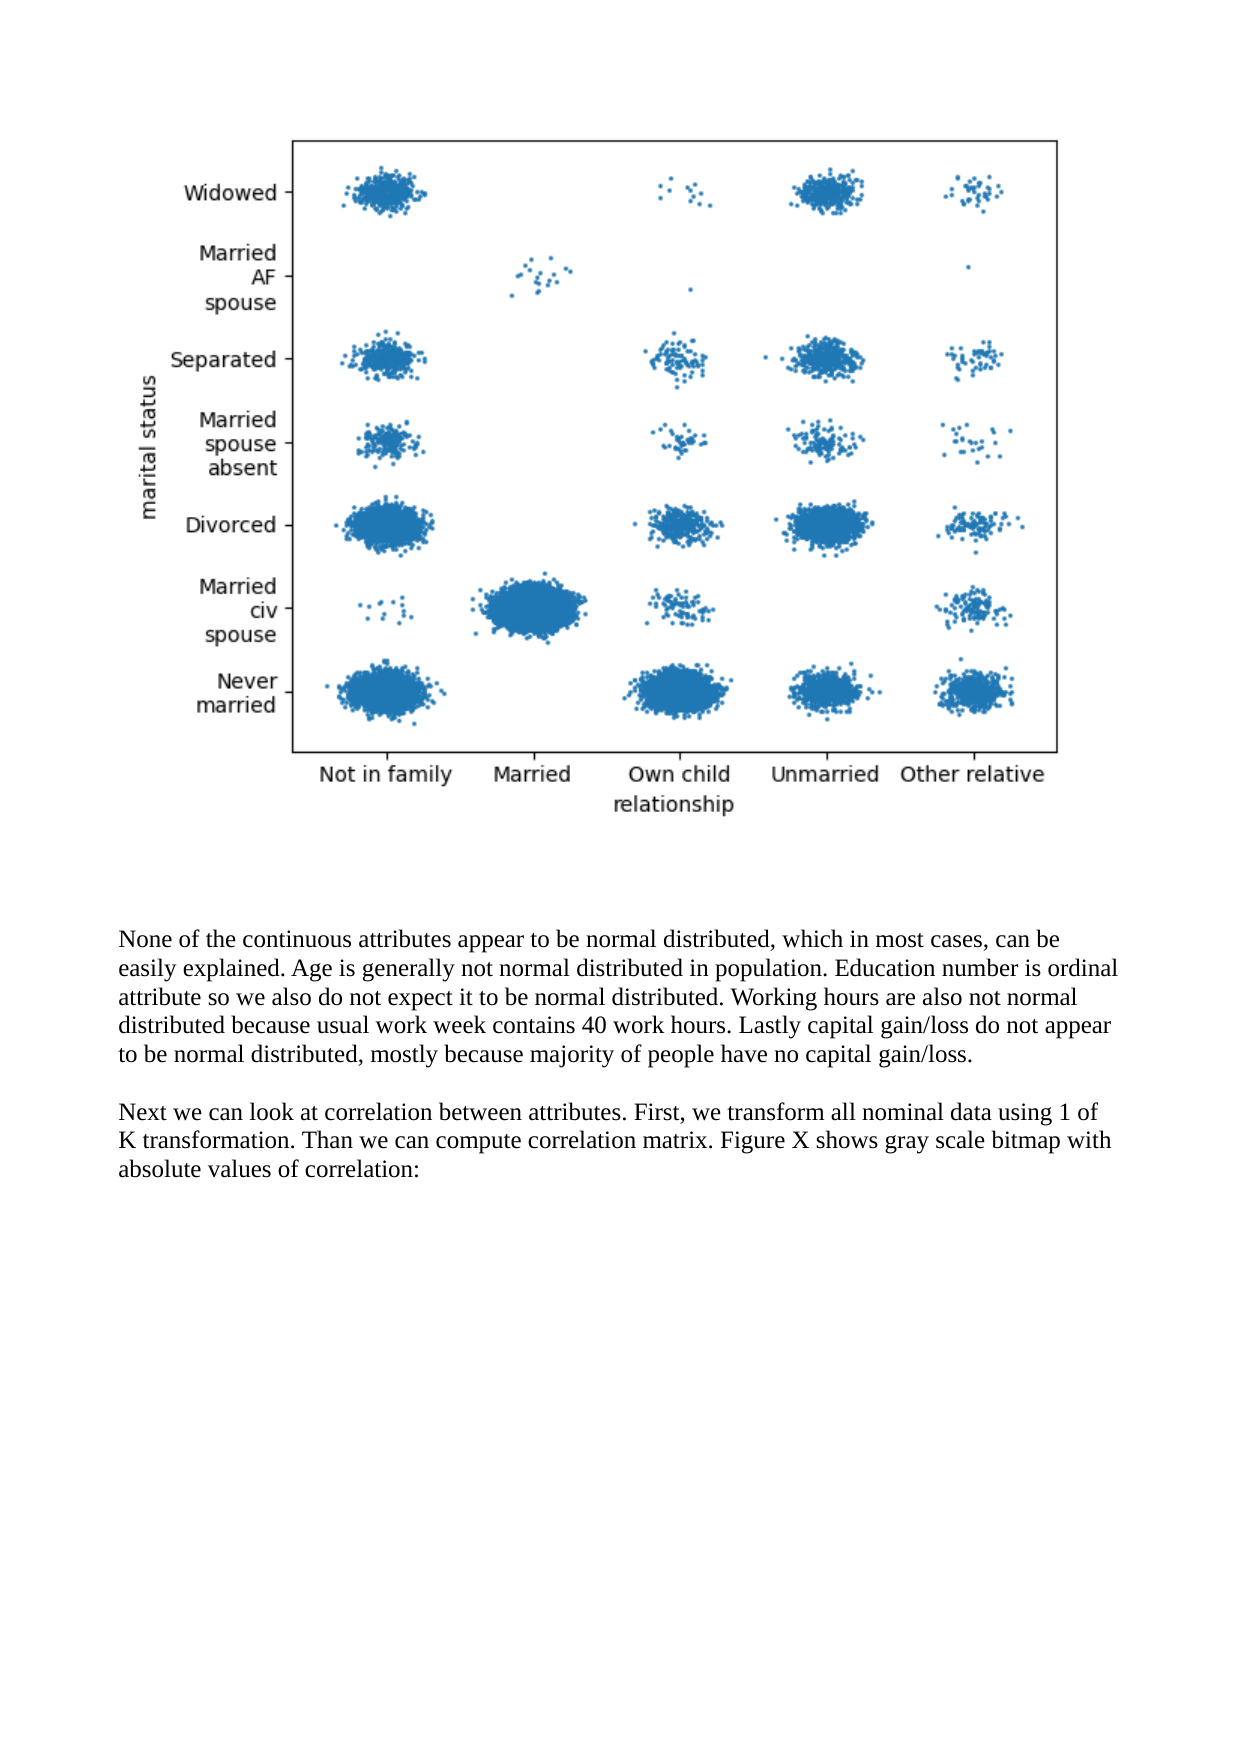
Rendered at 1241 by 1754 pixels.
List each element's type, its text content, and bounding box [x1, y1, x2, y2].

text None of the continuous attributes appear to be normal distributed, which in most cases, can be easily explained. Age is generally not normal distributed in population. Education number is ordinal attribute so we also do not expect it to be normal distributed. Working hours are also not normal distributed because usual work week contains 40 work hours. Lastly capital gain/loss do not appear to be normal distributed, mostly because majority of people have no capital gain/loss. [118, 924, 1122, 1068]
text Next we can look at correlation between attributes. First, we transform all nominal data using 1 of K transformation. Than we can compute correlation matrix. Figure X shows gray scale bitmap with absolute values of correlation: [118, 1097, 1122, 1183]
picture [118, 118, 1079, 839]
